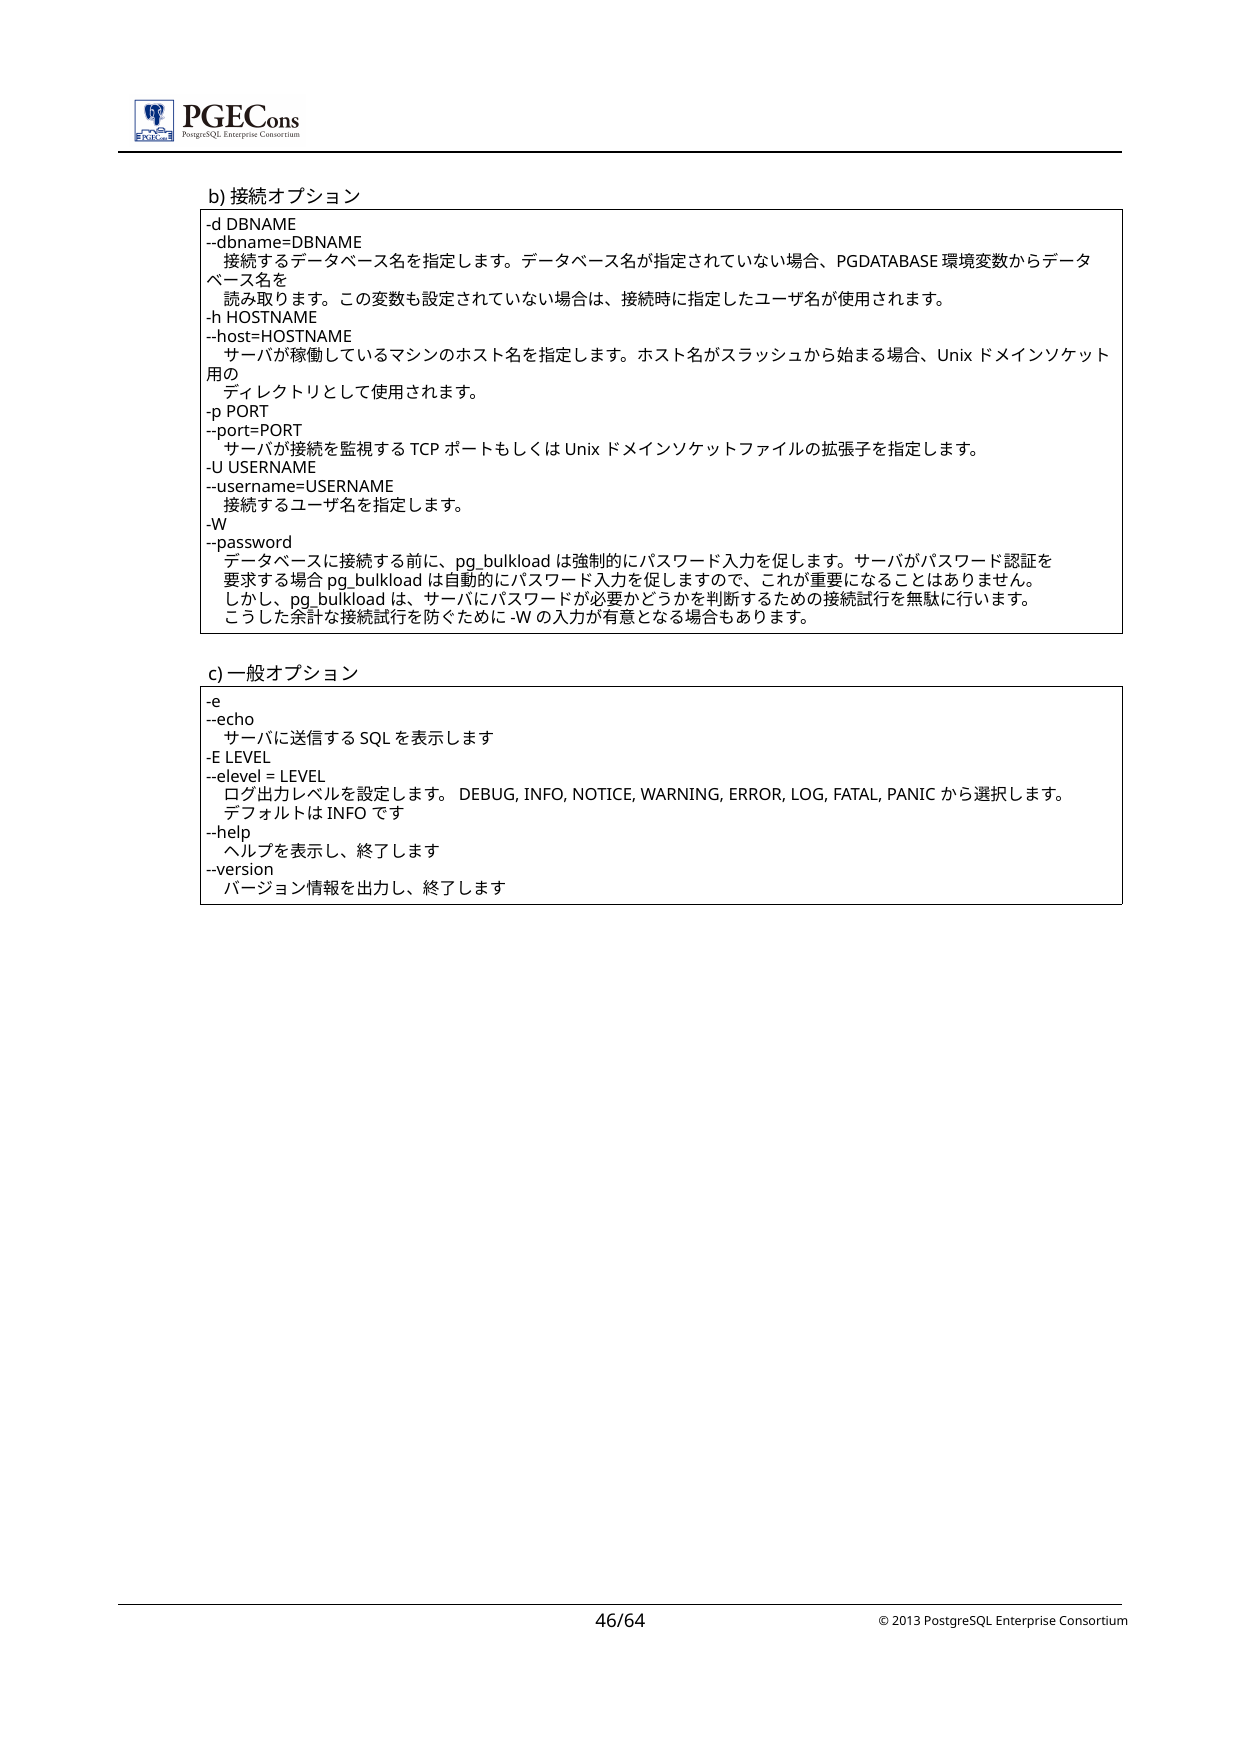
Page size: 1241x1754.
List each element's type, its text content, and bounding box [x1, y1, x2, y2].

text b) 接続オプション [197, 182, 1122, 209]
table_header -e --echo サーバに送信するSQLを表示します -E LEVEL --elevel = LEVEL ログ出力レベルを設定します。 DEBUG, INFO, NOTICE, WARNING, ERROR, LOG, FATAL, PANIC から選択します。 デフォルトは INFO です --help ヘルプを表示し、終了します --version バージョン情報を出力し、終了します [201, 687, 1122, 904]
text c) 一般オプション [197, 659, 1122, 686]
table_header -d DBNAME --dbname=DBNAME 接続するデータベース名を指定します。データベース名が指定されていない場合、PGDATABASE環境変数からデータベース名を 読み取ります。この変数も設定されていない場合は、接続時に指定したユーザ名が使用されます。 -h HOSTNAME --host=HOSTNAME サーバが稼働しているマシンのホスト名を指定します。ホスト名がスラッシュから始まる場合、Unix ドメインソケット用の ディレクトリとして使用されます。 -p PORT --port=PORT サーバが接続を監視する TCP ポートもしくは Unix ドメインソケットファイルの拡張子を指定します。 -U USERNAME --username=USERNAME 接続するユーザ名を指定します。 -W --password データベースに接続する前に、pg_bulkload は強制的にパスワード入力を促します。サーバがパスワード認証を 要求する場合 pg_bulkload は自動的にパスワード入力を促しますので、これが重要になることはありません。 しかし、pg_bulkload は、サーバにパスワードが必要かどうかを判断するための接続試行を無駄に行います。 こうした余計な接続試行を防ぐために -W の入力が有意となる場合もあります。 [201, 210, 1122, 633]
picture [128, 94, 306, 147]
